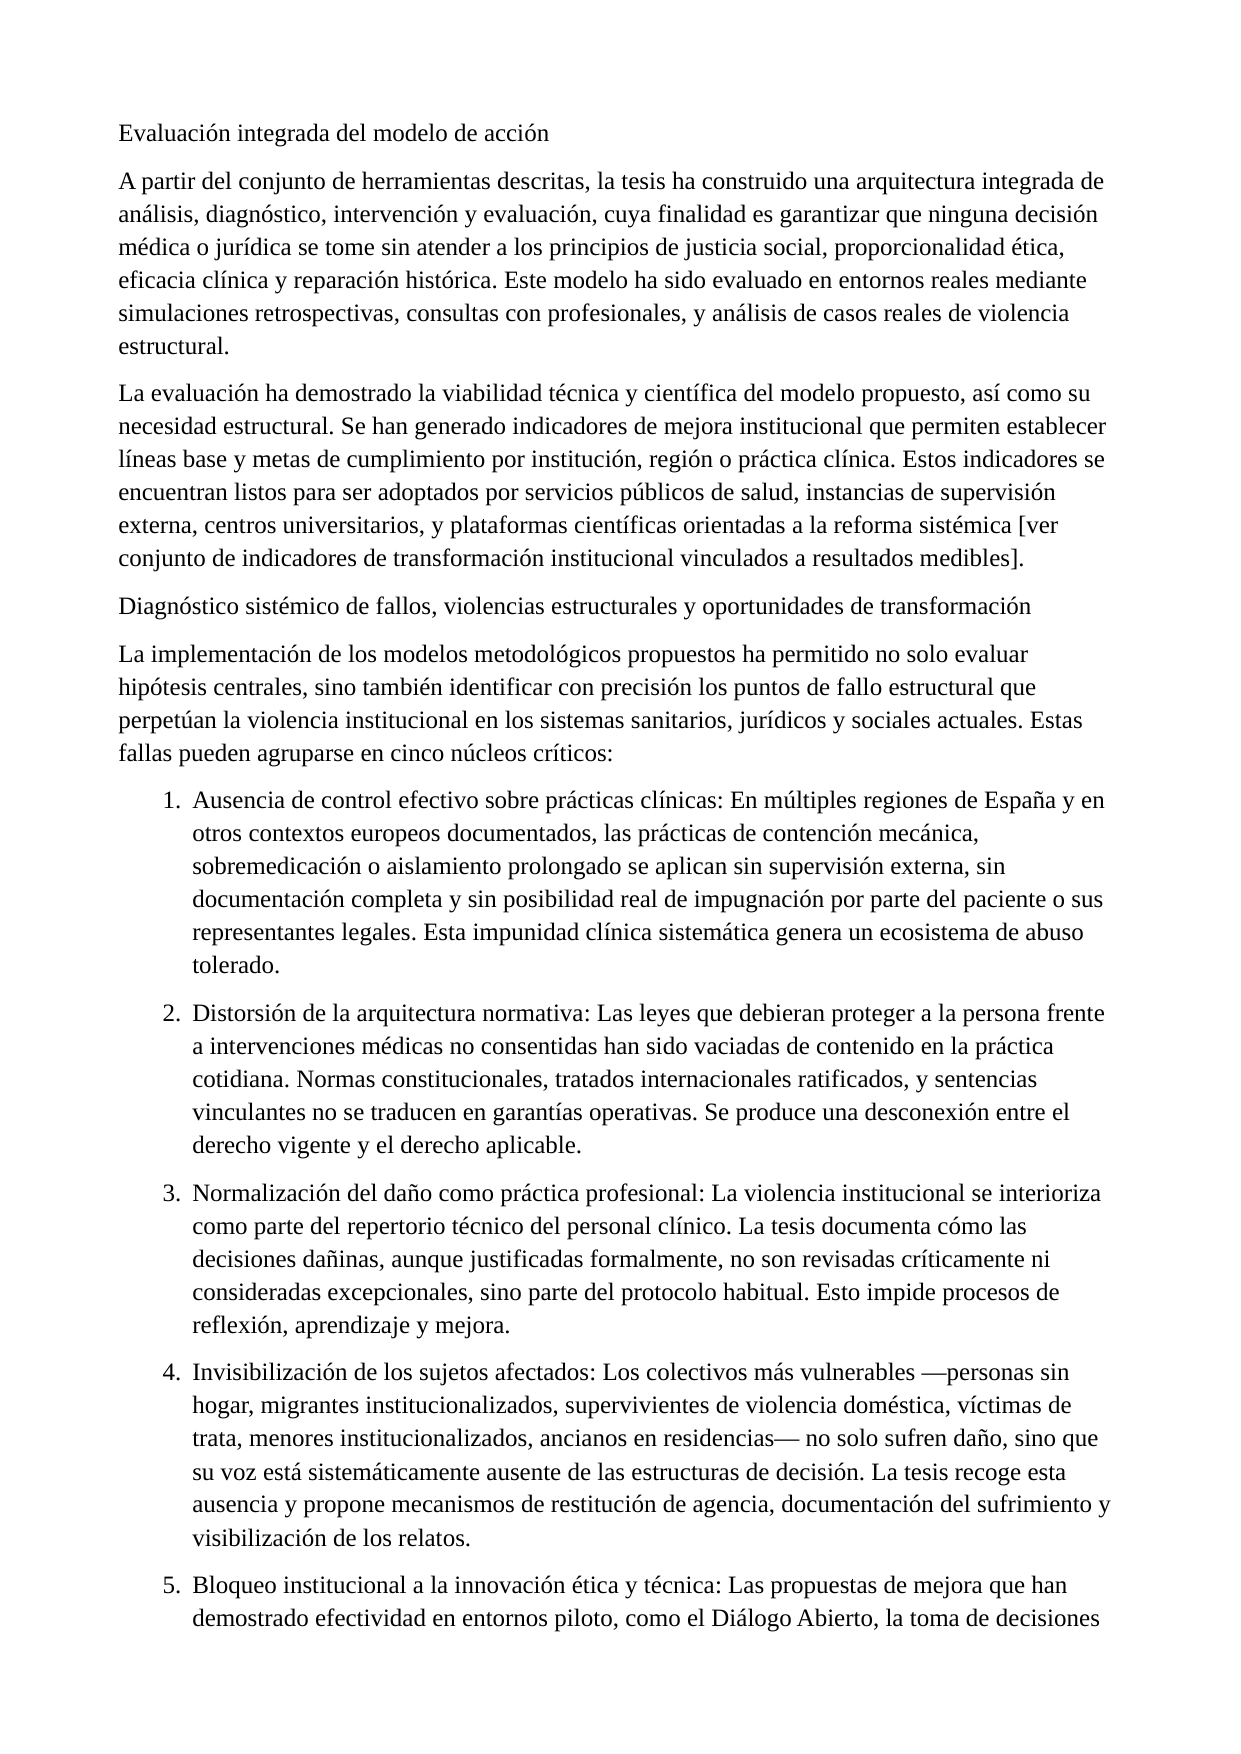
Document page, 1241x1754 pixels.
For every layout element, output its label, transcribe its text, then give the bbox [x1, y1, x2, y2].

list Invisibilización de los sujetos afectados: Los colectivos más vulnerables —personas sin hogar, migrantes institucionalizados, supervivientes de violencia doméstica, víctimas de trata, menores institucionalizados, ancianos en residencias— no solo sufren daño, sino que su voz está sistemáticamente ausente de las estructuras de decisión. La tesis recoge esta ausencia y propone mecanismos de restitución de agencia, documentación del sufrimiento y visibilización de los relatos. [162, 1357, 1122, 1551]
text Diagnóstico sistémico de fallos, violencias estructurales y oportunidades de transformación [118, 591, 1122, 620]
list Ausencia de control efectivo sobre prácticas clínicas: En múltiples regiones de España y en otros contextos europeos documentados, las prácticas de contención mecánica, sobremedicación o aislamiento prolongado se aplican sin supervisión externa, sin documentación completa y sin posibilidad real de impugnación por parte del paciente o sus representantes legales. Esta impunidad clínica sistemática genera un ecosistema de abuso tolerado. [162, 785, 1122, 979]
text A partir del conjunto de herramientas descritas, la tesis ha construido una arquitectura integrada de análisis, diagnóstico, intervención y evaluación, cuya finalidad es garantizar que ninguna decisión médica o jurídica se tome sin atender a los principios de justicia social, proporcionalidad ética, eficacia clínica y reparación histórica. Este modelo ha sido evaluado en entornos reales mediante simulaciones retrospectivas, consultas con profesionales, y análisis de casos reales de violencia estructural. [118, 166, 1122, 359]
list Bloqueo institucional a la innovación ética y técnica: Las propuestas de mejora que han demostrado efectividad en entornos piloto, como el Diálogo Abierto, la toma de decisiones [162, 1570, 1122, 1632]
text La implementación de los modelos metodológicos propuestos ha permitido no solo evaluar hipótesis centrales, sino también identificar con precisión los puntos de fallo estructural que perpetúan la violencia institucional en los sistemas sanitarios, jurídicos y sociales actuales. Estas fallas pueden agruparse en cinco núcleos críticos: [118, 639, 1122, 767]
text Evaluación integrada del modelo de acción [118, 118, 1122, 147]
text La evaluación ha demostrado la viabilidad técnica y científica del modelo propuesto, así como su necesidad estructural. Se han generado indicadores de mejora institucional que permiten establecer líneas base y metas de cumplimiento por institución, región o práctica clínica. Estos indicadores se encuentran listos para ser adoptados por servicios públicos de salud, instancias de supervisión externa, centros universitarios, y plataformas científicas orientadas a la reforma sistémica [ver conjunto de indicadores de transformación institucional vinculados a resultados medibles]. [118, 378, 1122, 572]
list Normalización del daño como práctica profesional: La violencia institucional se interioriza como parte del repertorio técnico del personal clínico. La tesis documenta cómo las decisiones dañinas, aunque justificadas formalmente, no son revisadas críticamente ni consideradas excepcionales, sino parte del protocolo habitual. Esto impide procesos de reflexión, aprendizaje y mejora. [162, 1178, 1122, 1339]
list Distorsión de la arquitectura normativa: Las leyes que debieran proteger a la persona frente a intervenciones médicas no consentidas han sido vaciadas de contenido en la práctica cotidiana. Normas constitucionales, tratados internacionales ratificados, y sentencias vinculantes no se traducen en garantías operativas. Se produce una desconexión entre el derecho vigente y el derecho aplicable. [162, 998, 1122, 1159]
